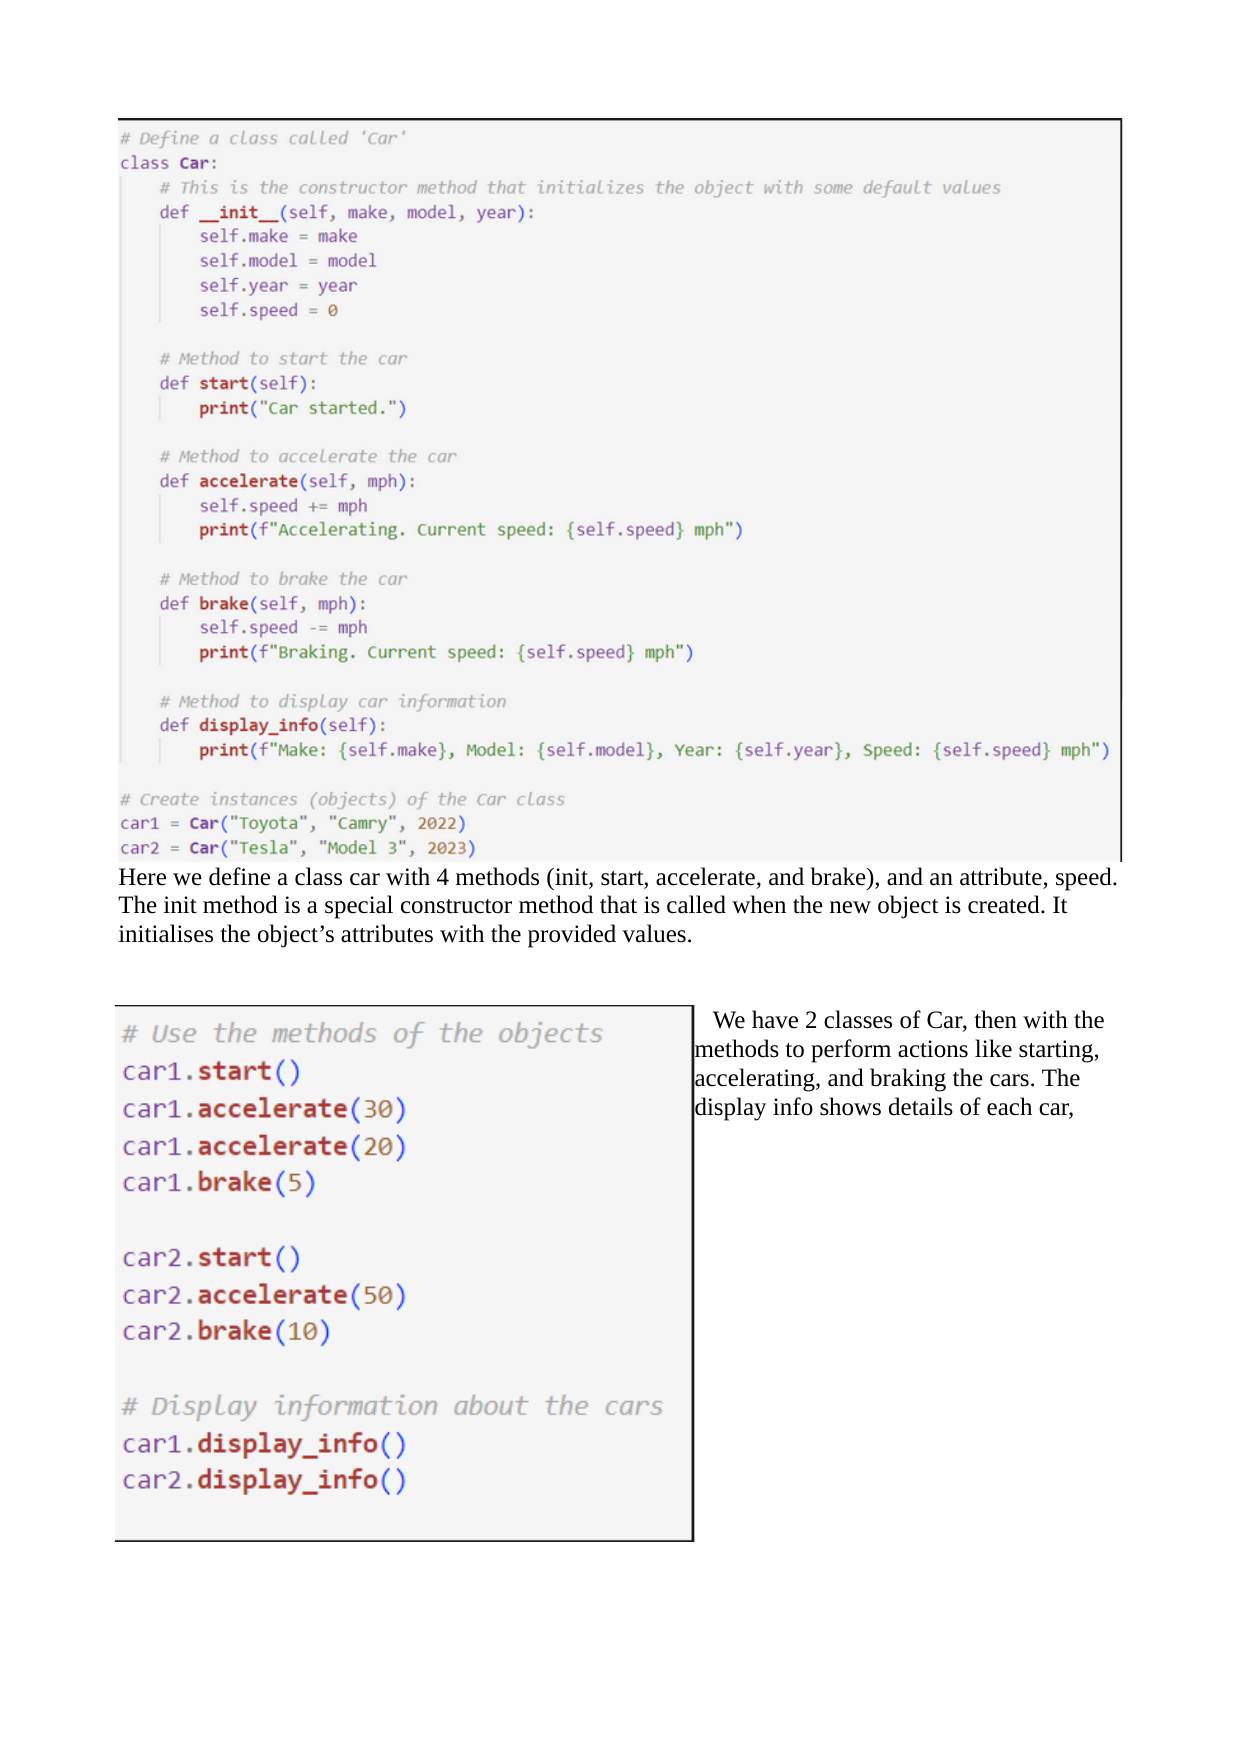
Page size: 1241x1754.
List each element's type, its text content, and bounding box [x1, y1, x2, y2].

picture [114, 1005, 695, 1542]
text Here we define a class car with 4 methods (init, start, accelerate, and brake), and an attribute, speed. The init method is a special constructor method that is called when the new object is created. It initialises the object’s attributes with the provided values. [118, 862, 1122, 948]
picture [118, 118, 1123, 862]
text We have 2 classes of Car, then with the methods to perform actions like starting, accelerating, and braking the cars. The display info shows details of each car, [695, 1006, 1122, 1121]
